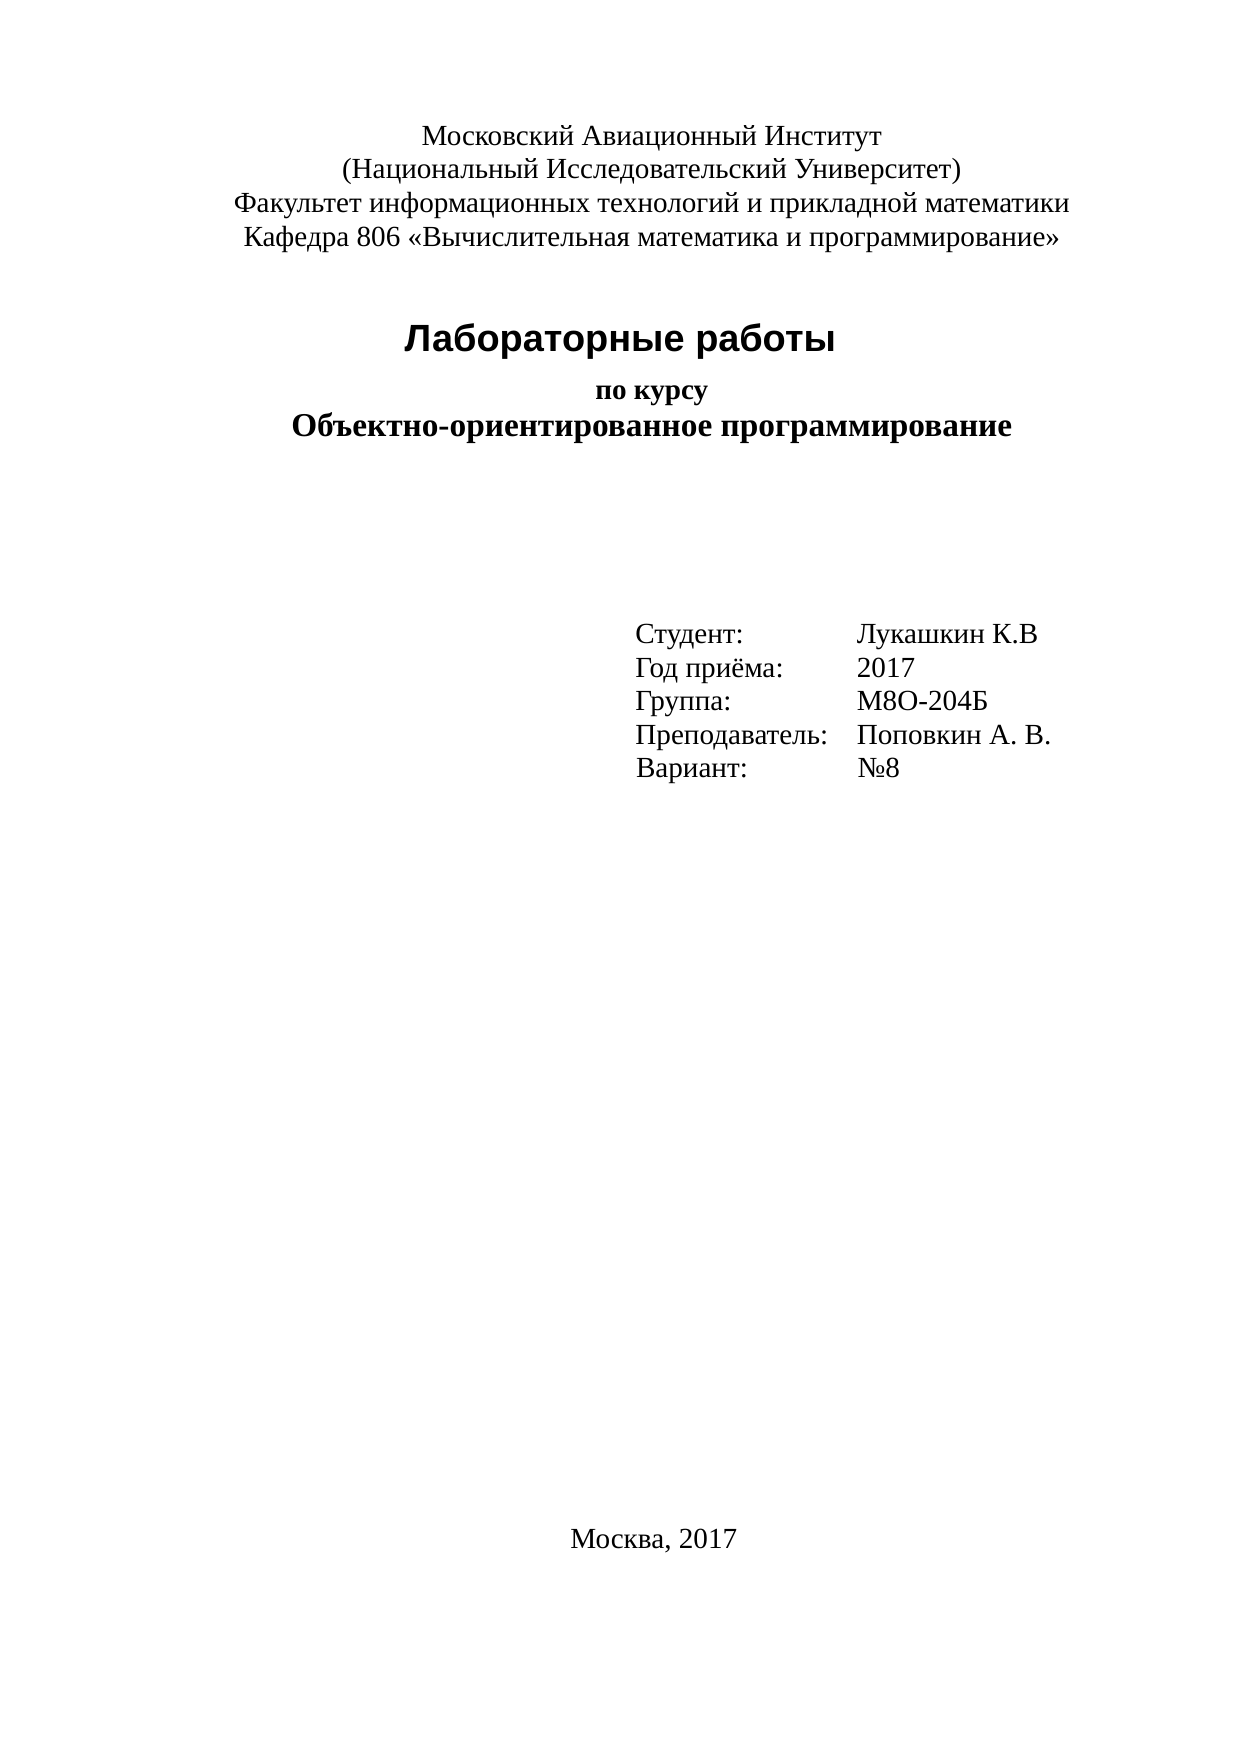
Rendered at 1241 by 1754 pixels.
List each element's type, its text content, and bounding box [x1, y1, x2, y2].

text Вариант: №8 [118, 750, 1122, 784]
text Студент: Лукашкин К.В [118, 616, 1122, 650]
text Группа: М8О-204Б [118, 683, 1122, 717]
text Год приёма: 2017 [118, 650, 1122, 683]
text Москва, 2017 [118, 1521, 1122, 1555]
text (Национальный Исследовательский Университет) [118, 152, 1122, 185]
text Преподаватель: Поповкин А. В. [118, 717, 1122, 750]
text Кафедра 806 «Вычислительная математика и программирование» [118, 219, 1122, 252]
text Московский Авиационный Институт [118, 118, 1122, 152]
text по курсу [118, 372, 1122, 405]
text Объектно-ориентированное программирование [118, 405, 1122, 444]
text Факультет информационных технологий и прикладной математики [118, 185, 1122, 219]
subtitle Лабораторные работы [118, 316, 1122, 359]
